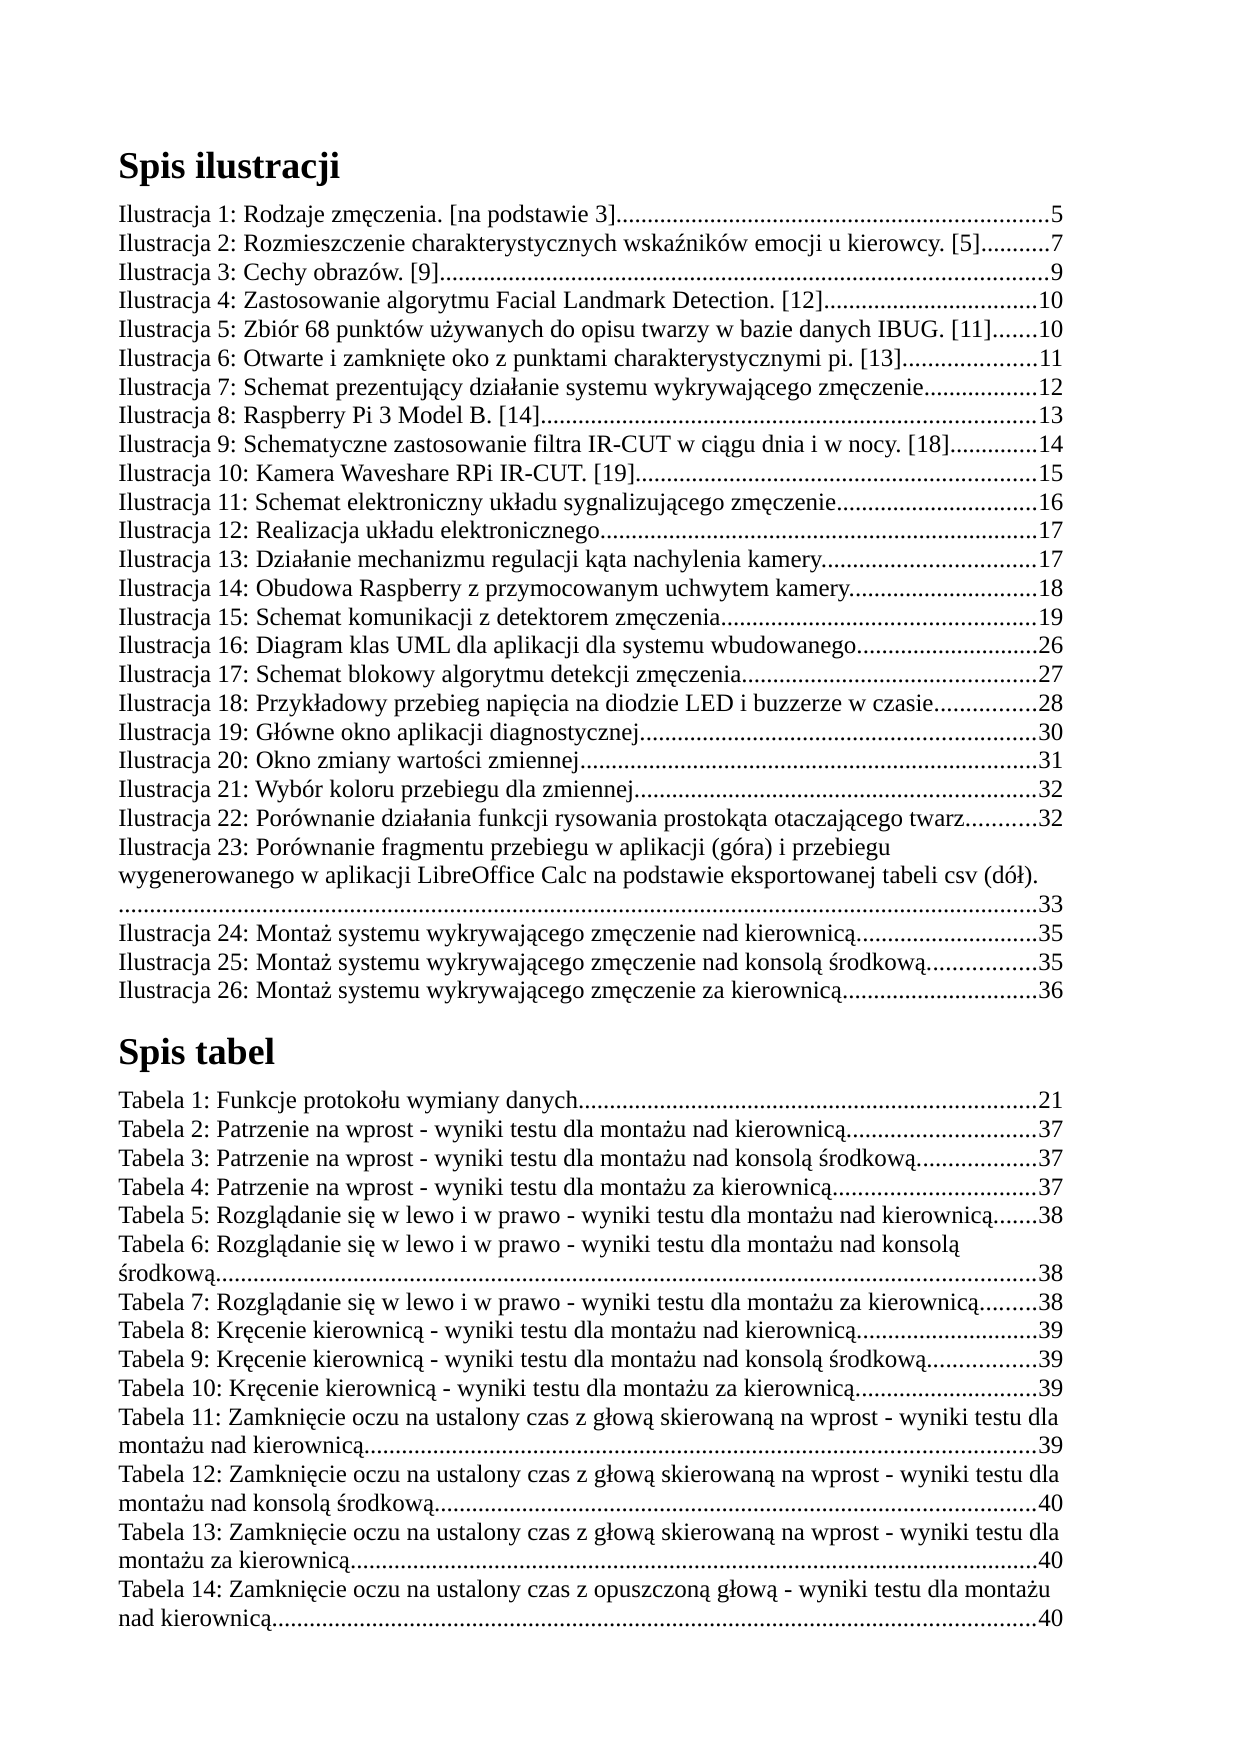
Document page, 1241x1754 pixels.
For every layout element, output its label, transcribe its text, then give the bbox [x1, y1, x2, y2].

text Tabela 11: Zamknięcie oczu na ustalony czas z głową skierowaną na wprost - wyniki testu dla montażu nad kierownicą. 39 [118, 1402, 1063, 1459]
text Ilustracja 2: Rozmieszczenie charakterystycznych wskaźników emocji u kierowcy. [5] 7 [118, 228, 1063, 257]
text Ilustracja 15: Schemat komunikacji z detektorem zmęczenia. 19 [118, 602, 1063, 631]
text Tabela 6: Rozglądanie się w lewo i w prawo - wyniki testu dla montażu nad konsolą środkową. 38 [118, 1229, 1063, 1287]
text Tabela 9: Kręcenie kierownicą - wyniki testu dla montażu nad konsolą środkową. 39 [118, 1344, 1063, 1373]
text Ilustracja 5: Zbiór 68 punktów używanych do opisu twarzy w bazie danych IBUG. [11] 10 [118, 314, 1063, 343]
subtitle Spis ilustracji [118, 143, 1063, 187]
text Ilustracja 7: Schemat prezentujący działanie systemu wykrywającego zmęczenie. 12 [118, 372, 1063, 401]
text Ilustracja 26: Montaż systemu wykrywającego zmęczenie za kierownicą. 36 [118, 976, 1063, 1004]
text Ilustracja 10: Kamera Waveshare RPi IR-CUT. [19] 15 [118, 458, 1063, 487]
text Tabela 8: Kręcenie kierownicą - wyniki testu dla montażu nad kierownicą. 39 [118, 1315, 1063, 1344]
text Tabela 7: Rozglądanie się w lewo i w prawo - wyniki testu dla montażu za kierownicą. 38 [118, 1287, 1063, 1315]
text Tabela 14: Zamknięcie oczu na ustalony czas z opuszczoną głową - wyniki testu dla montażu nad kierownicą. 40 [118, 1574, 1063, 1632]
text Tabela 4: Patrzenie na wprost - wyniki testu dla montażu za kierownicą. 37 [118, 1172, 1063, 1200]
text Ilustracja 12: Realizacja układu elektronicznego. 17 [118, 516, 1063, 544]
text Ilustracja 19: Główne okno aplikacji diagnostycznej. 30 [118, 717, 1063, 746]
text Tabela 10: Kręcenie kierownicą - wyniki testu dla montażu za kierownicą. 39 [118, 1373, 1063, 1402]
text Ilustracja 18: Przykładowy przebieg napięcia na diodzie LED i buzzerze w czasie. 28 [118, 688, 1063, 717]
text Ilustracja 4: Zastosowanie algorytmu Facial Landmark Detection. [12] 10 [118, 286, 1063, 314]
text Ilustracja 1: Rodzaje zmęczenia. [na podstawie 3] 5 [118, 199, 1063, 228]
text Ilustracja 25: Montaż systemu wykrywającego zmęczenie nad konsolą środkową. 35 [118, 947, 1063, 976]
subtitle Spis tabel [118, 1029, 1063, 1073]
text Ilustracja 3: Cechy obrazów. [9] 9 [118, 257, 1063, 286]
text Ilustracja 11: Schemat elektroniczny układu sygnalizującego zmęczenie. 16 [118, 487, 1063, 516]
text Ilustracja 22: Porównanie działania funkcji rysowania prostokąta otaczającego twarz. 32 [118, 803, 1063, 832]
text Ilustracja 16: Diagram klas UML dla aplikacji dla systemu wbudowanego. 26 [118, 631, 1063, 659]
text Ilustracja 13: Działanie mechanizmu regulacji kąta nachylenia kamery. 17 [118, 544, 1063, 573]
text Ilustracja 17: Schemat blokowy algorytmu detekcji zmęczenia. 27 [118, 659, 1063, 688]
text Tabela 13: Zamknięcie oczu na ustalony czas z głową skierowaną na wprost - wyniki testu dla montażu za kierownicą. 40 [118, 1517, 1063, 1574]
text Ilustracja 8: Raspberry Pi 3 Model B. [14] 13 [118, 401, 1063, 429]
text Tabela 1: Funkcje protokołu wymiany danych. 21 [118, 1085, 1063, 1114]
text Ilustracja 14: Obudowa Raspberry z przymocowanym uchwytem kamery. 18 [118, 573, 1063, 602]
text Tabela 5: Rozglądanie się w lewo i w prawo - wyniki testu dla montażu nad kierownicą. 38 [118, 1200, 1063, 1229]
text Ilustracja 24: Montaż systemu wykrywającego zmęczenie nad kierownicą. 35 [118, 918, 1063, 947]
text Tabela 12: Zamknięcie oczu na ustalony czas z głową skierowaną na wprost - wyniki testu dla montażu nad konsolą środkową. 40 [118, 1459, 1063, 1517]
text Ilustracja 21: Wybór koloru przebiegu dla zmiennej. 32 [118, 774, 1063, 803]
text Ilustracja 23: Porównanie fragmentu przebiegu w aplikacji (góra) i przebiegu wygenerowanego w aplikacji LibreOffice Calc na podstawie eksportowanej tabeli csv (dół). 33 [118, 832, 1063, 918]
text Ilustracja 9: Schematyczne zastosowanie filtra IR-CUT w ciągu dnia i w nocy. [18] 14 [118, 429, 1063, 458]
text Ilustracja 6: Otwarte i zamknięte oko z punktami charakterystycznymi pi. [13] 11 [118, 343, 1063, 372]
text Ilustracja 20: Okno zmiany wartości zmiennej. 31 [118, 746, 1063, 774]
text Tabela 3: Patrzenie na wprost - wyniki testu dla montażu nad konsolą środkową. 37 [118, 1143, 1063, 1172]
text Tabela 2: Patrzenie na wprost - wyniki testu dla montażu nad kierownicą. 37 [118, 1114, 1063, 1143]
